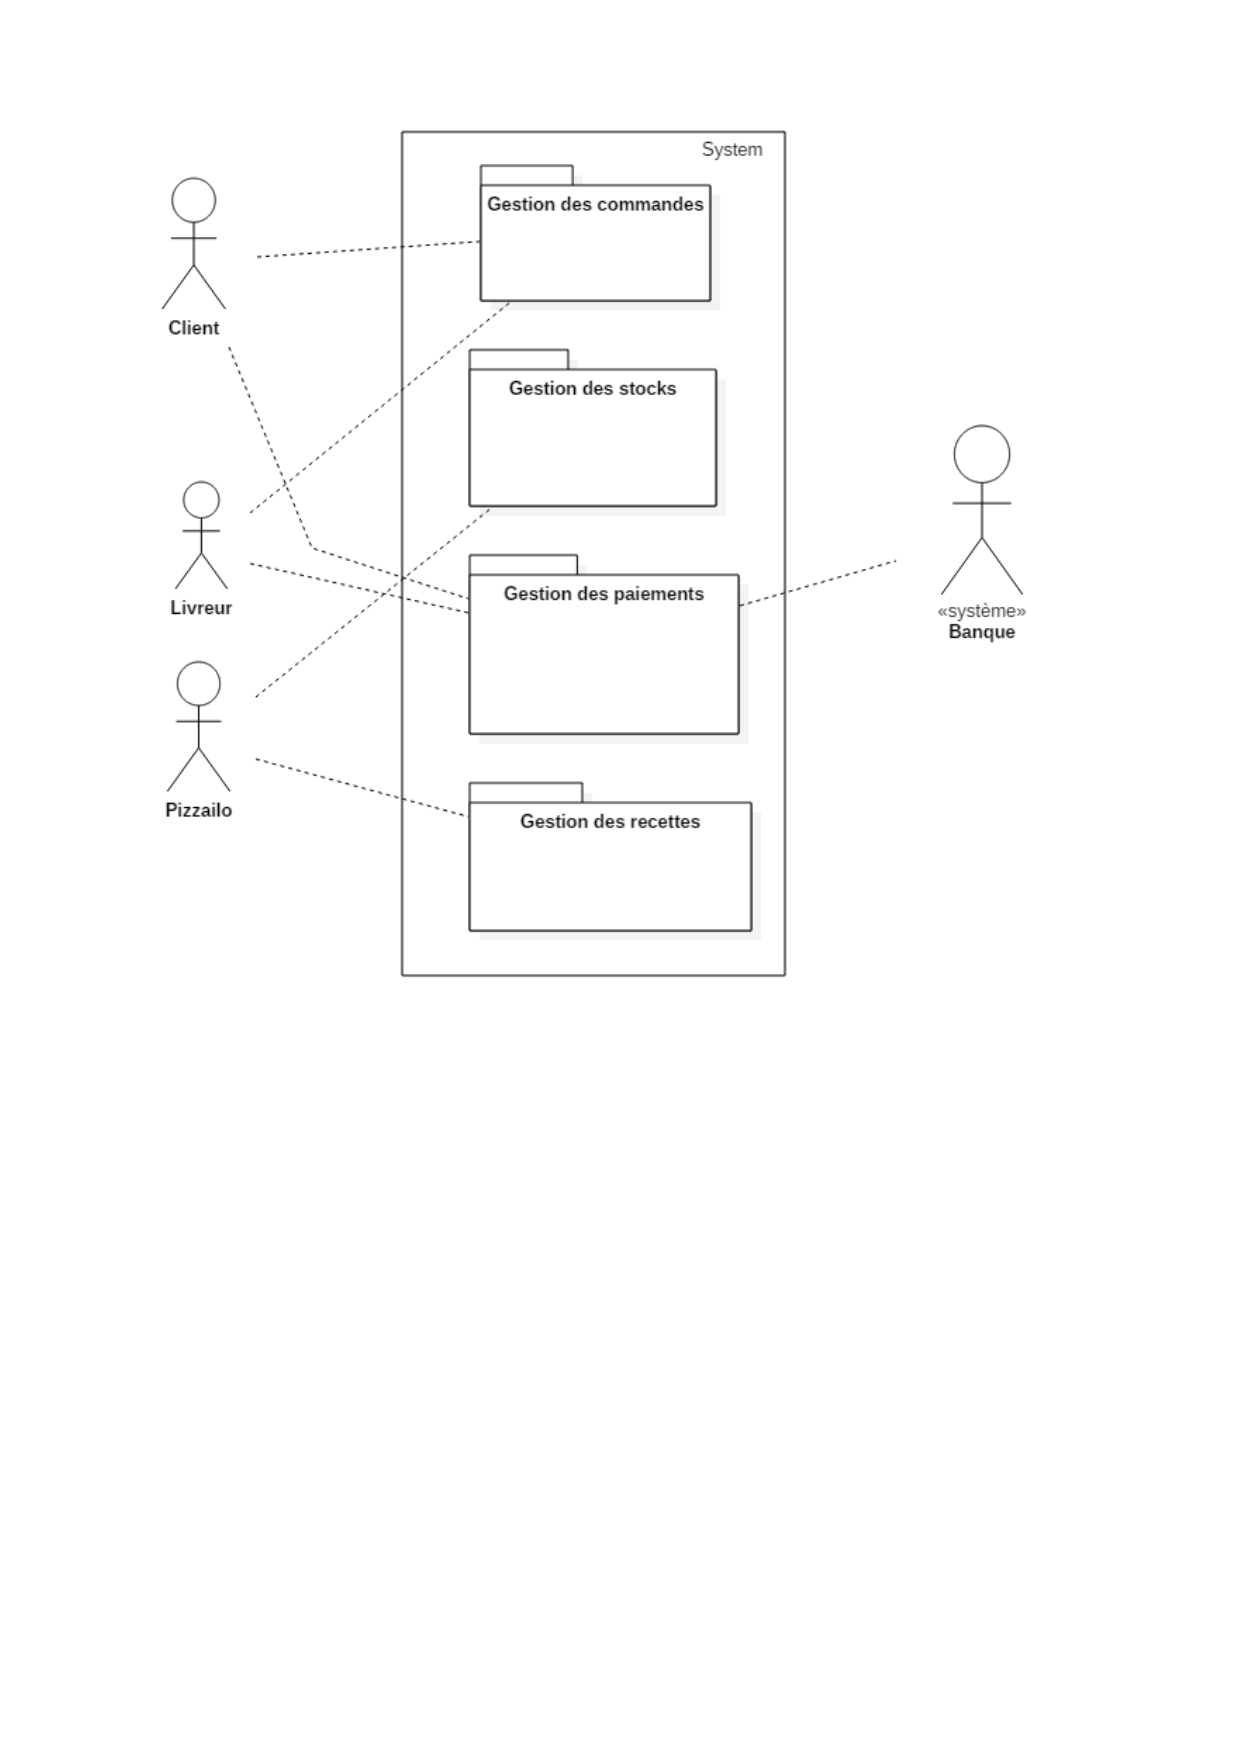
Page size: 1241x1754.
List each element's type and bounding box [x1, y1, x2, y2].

picture [118, 118, 1123, 1032]
